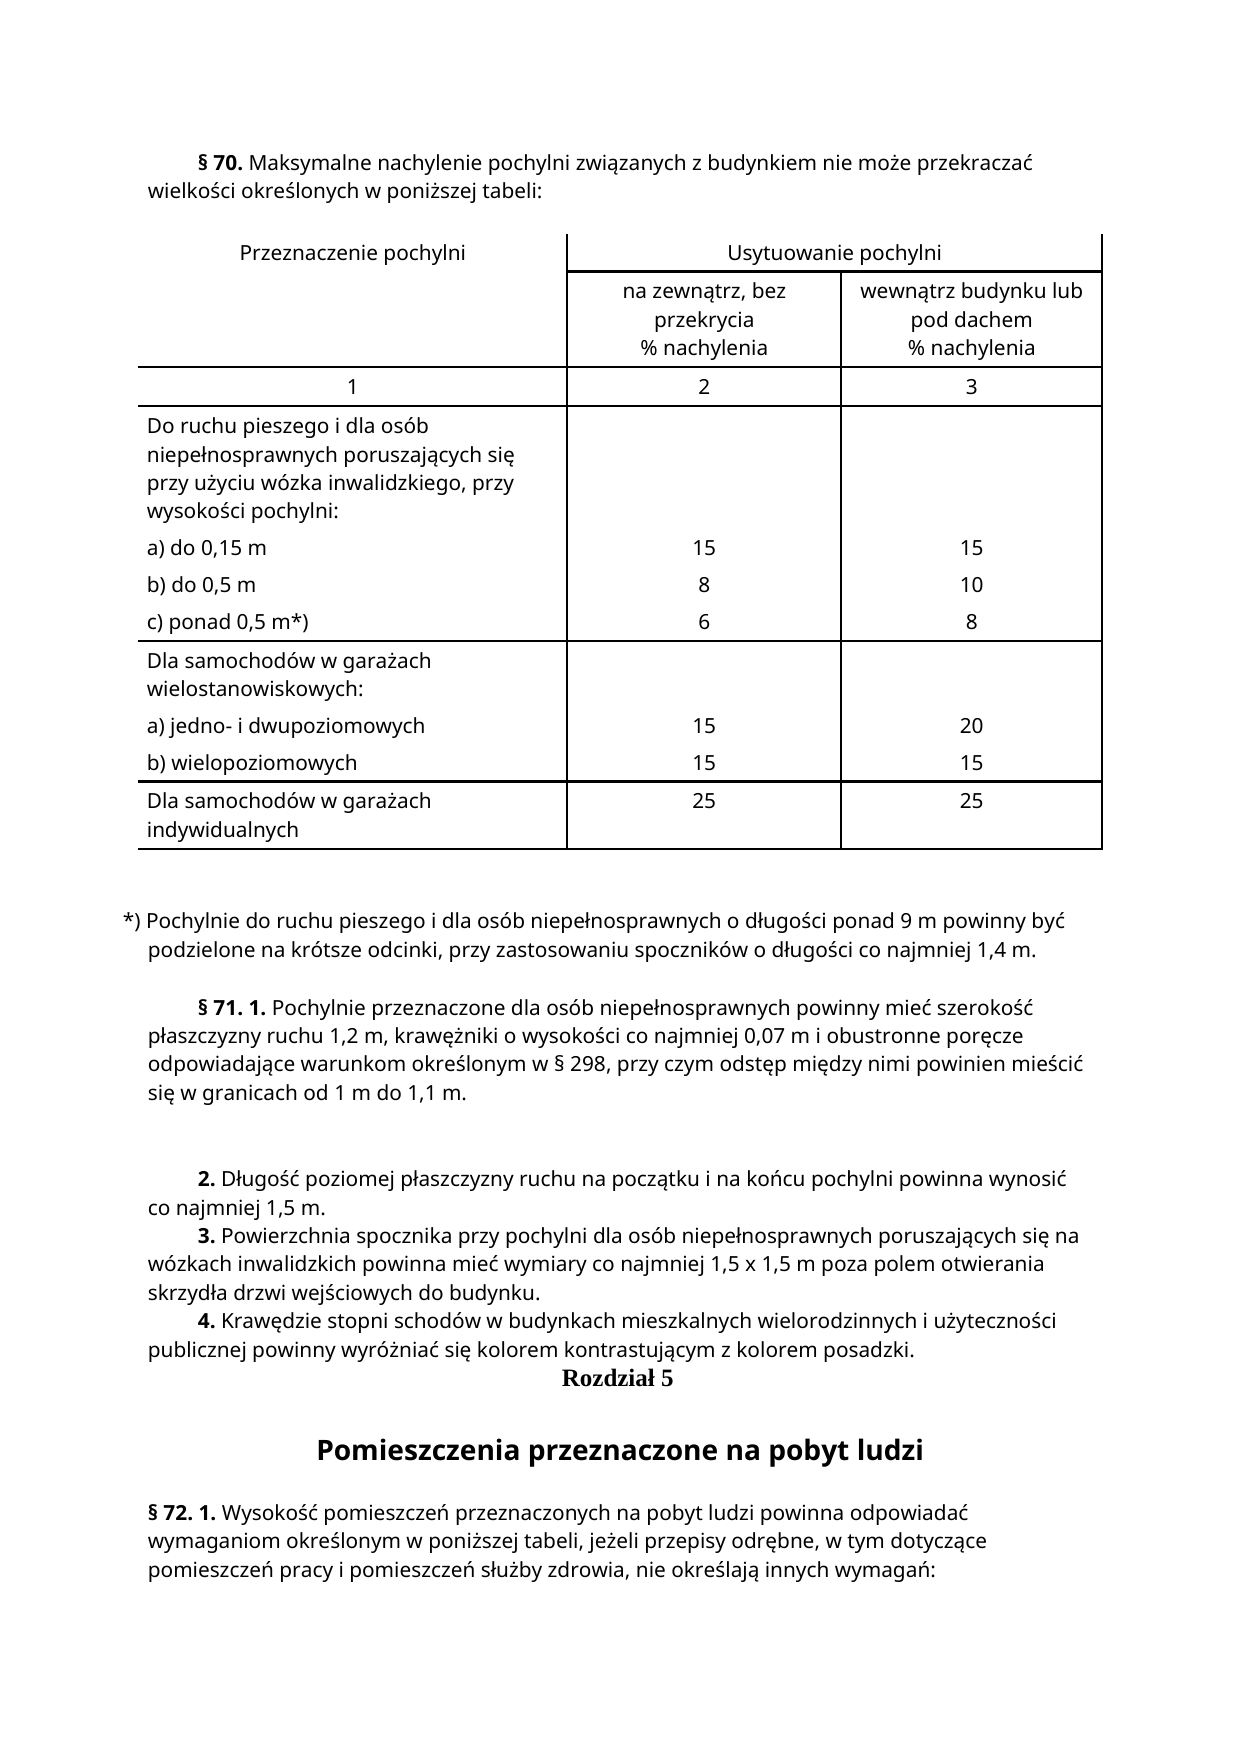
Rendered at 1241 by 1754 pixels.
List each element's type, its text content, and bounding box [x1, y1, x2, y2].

text 2. Długość poziomej płaszczyzny ruchu na początku i na końcu pochylni powinna wynosić co najmniej 1,5 m. [148, 1164, 1093, 1221]
table_cell Dla samochodów w garażach indywidualnych [138, 783, 566, 848]
text § 72. 1. Wysokość pomieszczeń przeznaczonych na pobyt ludzi powinna odpowiadać wymaganiom określonym w poniższej tabeli, jeżeli przepisy odrębne, w tym dotyczące pomieszczeń pracy i pomieszczeń służby zdrowia, nie określają innych wymagań: [148, 1498, 1093, 1583]
table_cell c) ponad 0,5 m*) [138, 603, 566, 639]
text Pomieszczenia przeznaczone na pobyt ludzi [148, 1392, 1093, 1469]
table_cell 15 [842, 744, 1101, 780]
table_cell 15 [568, 744, 840, 780]
table_cell 3 [842, 368, 1101, 405]
table_cell b) wielopoziomowych [138, 744, 566, 780]
table_cell Dla samochodów w garażach wielostanowiskowych: [138, 642, 566, 707]
table_cell [568, 407, 840, 529]
text *) Pochylnie do ruchu pieszego i dla osób niepełnosprawnych o długości ponad 9 m powinny być podzielone na krótsze odcinki, przy zastosowaniu spoczników o długości co najmniej 1,4 m. [123, 907, 1093, 963]
text § 71. 1. Pochylnie przeznaczone dla osób niepełnosprawnych powinny mieć szerokość płaszczyzny ruchu 1,2 m, krawężniki o wysokości co najmniej 0,07 m i obustronne poręcze odpowiadające warunkom określonym w § 298, przy czym odstęp między nimi powinien mieścić się w granicach od 1 m do 1,1 m. [148, 993, 1093, 1135]
text § 70. Maksymalne nachylenie pochylni związanych z budynkiem nie może przekraczać wielkości określonych w poniższej tabeli: [148, 148, 1093, 204]
table_cell 8 [842, 603, 1101, 639]
table_cell na zewnątrz, bez przekrycia % nachylenia [568, 273, 840, 366]
table_cell 8 [568, 566, 840, 603]
table_cell b) do 0,5 m [138, 566, 566, 603]
table_cell a) jedno- i dwupoziomowych [138, 707, 566, 743]
table_header Usytuowanie pochylni [568, 234, 1101, 270]
table_cell 15 [568, 707, 840, 743]
text Rozdział 5 [148, 1363, 1093, 1392]
table_cell 25 [842, 783, 1101, 848]
table_cell [842, 407, 1101, 529]
table_cell [568, 642, 840, 707]
table_header Przeznaczenie pochylni [138, 234, 566, 366]
table_cell 6 [568, 603, 840, 639]
table_cell 2 [568, 368, 840, 405]
text 3. Powierzchnia spocznika przy pochylni dla osób niepełnosprawnych poruszających się na wózkach inwalidzkich powinna mieć wymiary co najmniej 1,5 x 1,5 m poza polem otwierania skrzydła drzwi wejściowych do budynku. [148, 1221, 1093, 1306]
text 4. Krawędzie stopni schodów w budynkach mieszkalnych wielorodzinnych i użyteczności publicznej powinny wyróżniać się kolorem kontrastującym z kolorem posadzki. [148, 1306, 1093, 1363]
table_cell [842, 642, 1101, 707]
table_cell 15 [842, 529, 1101, 566]
table_cell 15 [568, 529, 840, 566]
table_cell 10 [842, 566, 1101, 603]
table_cell wewnątrz budynku lub pod dachem % nachylenia [842, 273, 1101, 366]
table_cell 20 [842, 707, 1101, 743]
table_cell Do ruchu pieszego i dla osób niepełnosprawnych poruszających się przy użyciu wózka inwalidzkiego, przy wysokości pochylni: [138, 407, 566, 529]
table_cell 1 [138, 368, 566, 405]
table_cell a) do 0,15 m [138, 529, 566, 566]
table_cell 25 [568, 783, 840, 848]
